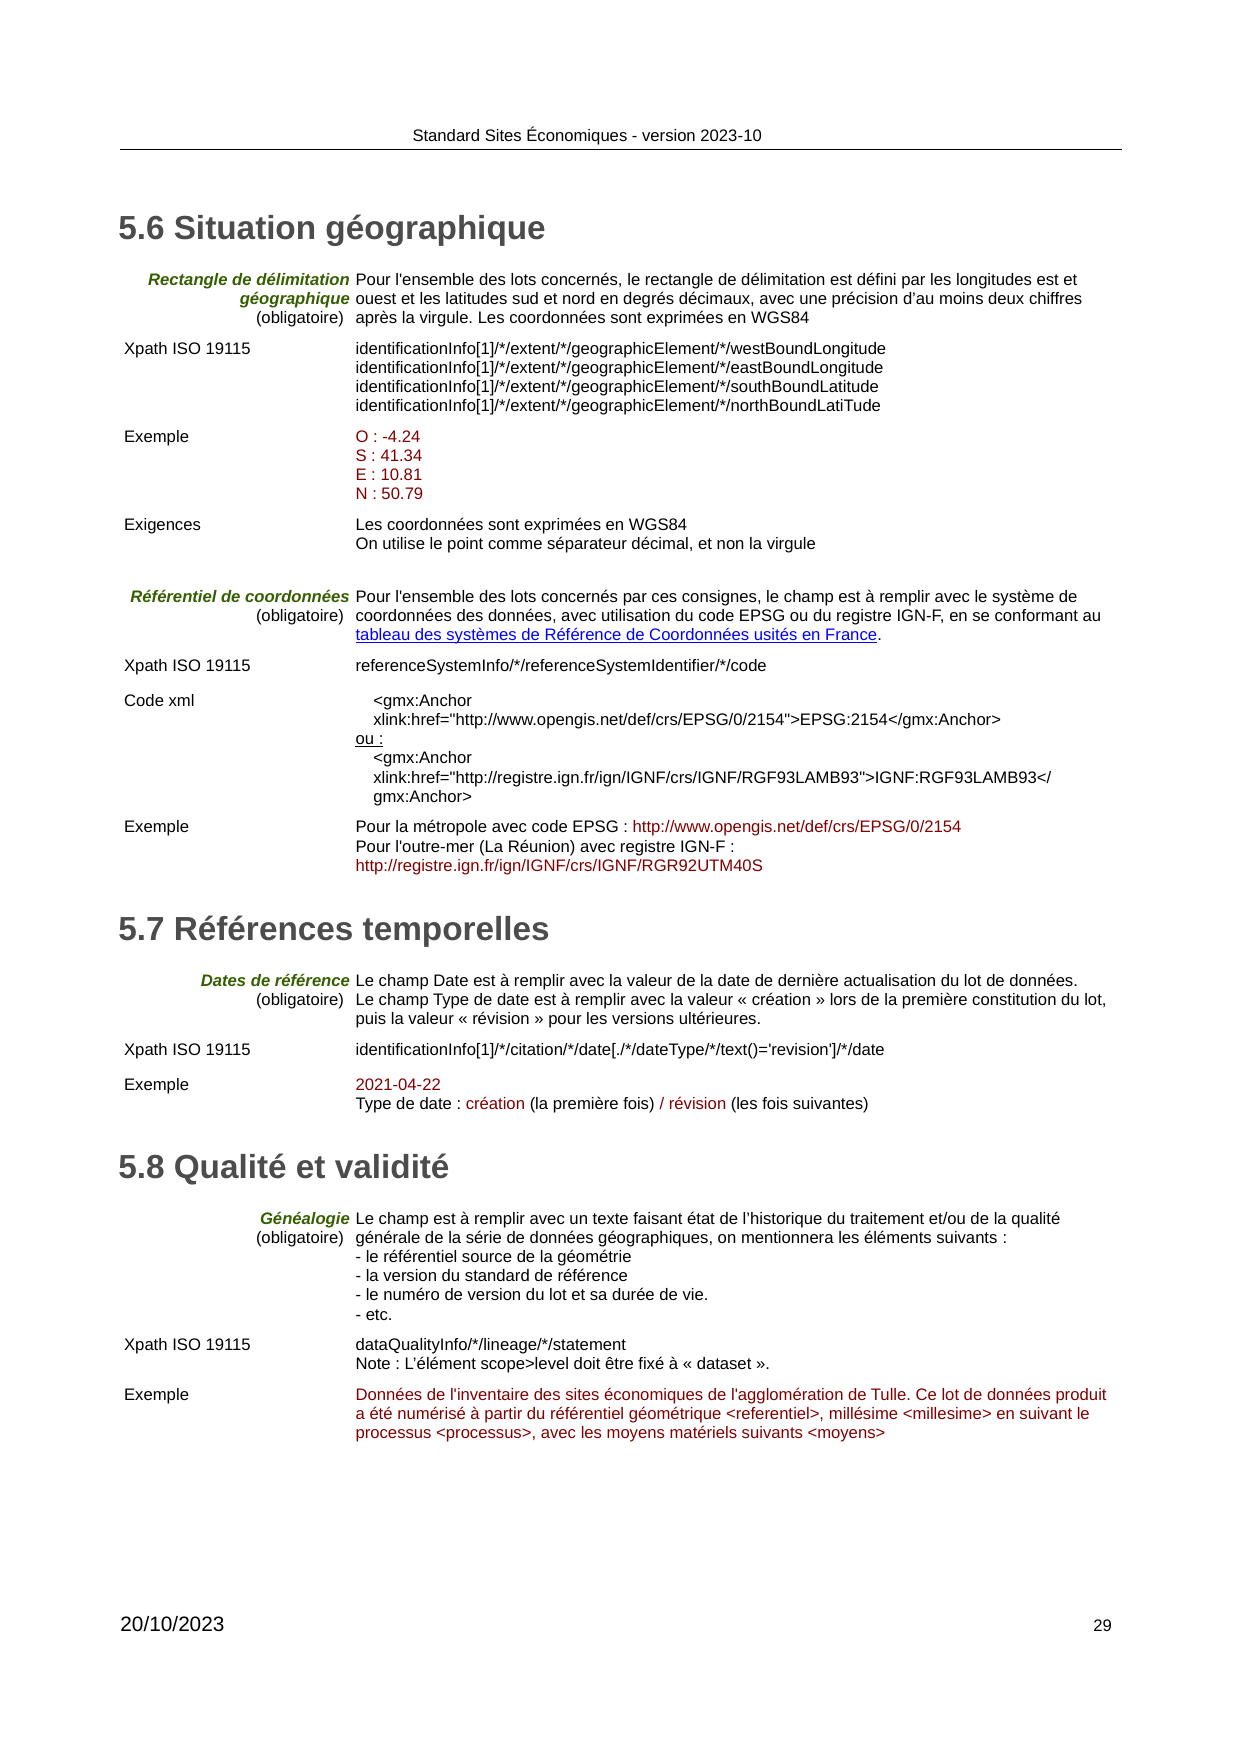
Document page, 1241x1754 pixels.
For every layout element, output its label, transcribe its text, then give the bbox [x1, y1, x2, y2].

table_cell Exemple [118, 1379, 355, 1448]
table_cell Exigences [118, 509, 355, 559]
table_cell Exemple [118, 812, 355, 881]
table_cell Xpath ISO 19115 [118, 1034, 355, 1069]
table_header Rectangle de délimitation géographique (obligatoire) [118, 264, 355, 333]
table_header Le champ est à remplir avec un texte faisant état de l’historique du traitement et/ou de la qualité générale de la série de données géographiques, on mentionnera les éléments suivants : - le référentiel source de la géométrie - la version du standard de référence - le numéro de version du lot et sa durée de vie. - etc. [355, 1203, 1122, 1329]
table_cell referenceSystemInfo/*/referenceSystemIdentifier/*/code [355, 650, 1122, 685]
subtitle 5.6 Situation géographique [118, 208, 1122, 246]
table_cell Données de l'inventaire des sites économiques de l'agglomération de Tulle. Ce lot de données produit a été numérisé à partir du référentiel géométrique <referentiel>, millésime <millesime> en suivant le processus <processus>, avec les moyens matériels suivants <moyens> [355, 1379, 1122, 1448]
subtitle 5.7 Références temporelles [118, 908, 1122, 947]
table_header Dates de référence (obligatoire) [118, 965, 355, 1034]
table_cell Xpath ISO 19115 [118, 333, 355, 421]
table_header Pour l'ensemble des lots concernés, le rectangle de délimitation est défini par les longitudes est et ouest et les latitudes sud et nord en degrés décimaux, avec une précision d’au moins deux chiffres après la virgule. Les coordonnées sont exprimées en WGS84 [355, 264, 1122, 333]
table_cell 2021-04-22 Type de date : création (la première fois) / révision (les fois suivantes) [355, 1069, 1122, 1119]
table_cell identificationInfo[1]/*/extent/*/geographicElement/*/westBoundLongitude identificationInfo[1]/*/extent/*/geographicElement/*/eastBoundLongitude identificationInfo[1]/*/extent/*/geographicElement/*/southBoundLatitude identificationInfo[1]/*/extent/*/geographicElement/*/northBoundLatiTude [355, 333, 1122, 421]
table_header Pour l'ensemble des lots concernés par ces consignes, le champ est à remplir avec le système de coordonnées des données, avec utilisation du code EPSG ou du registre IGN-F, en se conformant au tableau des systèmes de Référence de Coordonnées usités en France. [355, 581, 1122, 650]
table_cell identificationInfo[1]/*/citation/*/date[./*/dateType/*/text()='revision']/*/date [355, 1034, 1122, 1069]
table_cell <gmx:Anchor xlink:href="http://www.opengis.net/def/crs/EPSG/0/2154">EPSG:2154</gmx:Anchor> ou : <gmx:Anchor xlink:href="http://registre.ign.fr/ign/IGNF/crs/IGNF/RGF93LAMB93">IGNF:RGF93LAMB93</gmx:Anchor> [355, 685, 1122, 812]
table_cell Les coordonnées sont exprimées en WGS84 On utilise le point comme séparateur décimal, et non la virgule [355, 509, 1122, 559]
table_cell Xpath ISO 19115 [118, 650, 355, 685]
table_cell O : -4.24 S : 41.34 E : 10.81 N : 50.79 [355, 421, 1122, 509]
table_cell dataQualityInfo/*/lineage/*/statement Note : L’élément scope>level doit être fixé à « dataset ». [355, 1329, 1122, 1379]
table_cell Xpath ISO 19115 [118, 1329, 355, 1379]
table_cell Pour la métropole avec code EPSG : http://www.opengis.net/def/crs/EPSG/0/2154 Pour l'outre-mer (La Réunion) avec registre IGN-F : http://registre.ign.fr/ign/IGNF/crs/IGNF/RGR92UTM40S [355, 812, 1122, 881]
table_header Référentiel de coordonnées (obligatoire) [118, 581, 355, 650]
table_cell Exemple [118, 1069, 355, 1119]
table_cell Code xml [118, 685, 355, 812]
subtitle 5.8 Qualité et validité [118, 1147, 1122, 1185]
table_cell Exemple [118, 421, 355, 509]
table_header Généalogie (obligatoire) [118, 1203, 355, 1329]
table_header Le champ Date est à remplir avec la valeur de la date de dernière actualisation du lot de données. Le champ Type de date est à remplir avec la valeur « création » lors de la première constitution du lot, puis la valeur « révision » pour les versions ultérieures. [355, 965, 1122, 1034]
